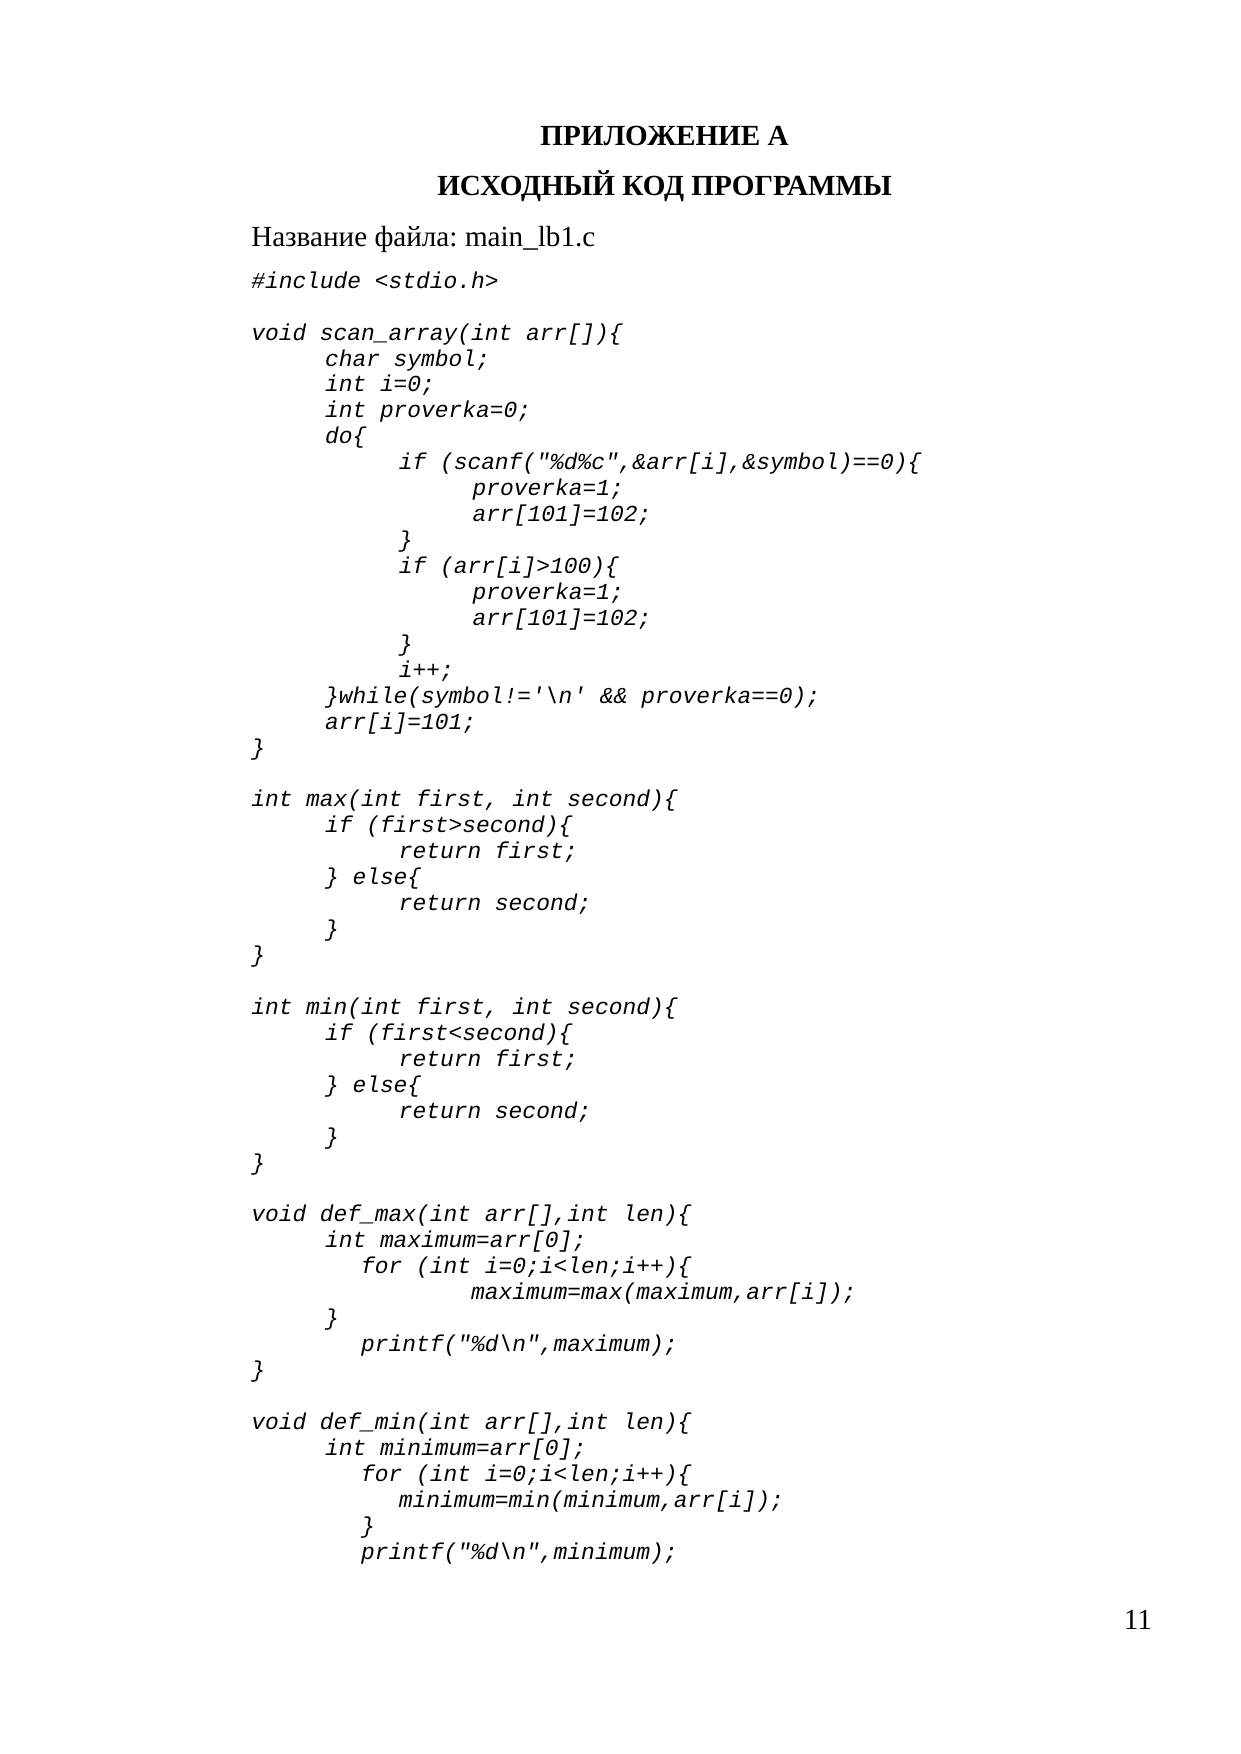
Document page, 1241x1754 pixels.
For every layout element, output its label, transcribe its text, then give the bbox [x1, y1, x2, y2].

text if (first<second){ [177, 1021, 1152, 1047]
text arr[101]=102; [177, 606, 1152, 632]
text } [177, 632, 1152, 658]
text } [177, 1358, 1152, 1384]
text i++; [177, 658, 1152, 684]
text char symbol; [177, 347, 1152, 373]
text } else{ [177, 1073, 1152, 1099]
text } [177, 1125, 1152, 1151]
text return second; [177, 892, 1152, 917]
text int minimum=arr[0]; [177, 1436, 1152, 1462]
text } [177, 528, 1152, 554]
text } [177, 917, 1152, 943]
text do{ [177, 425, 1152, 451]
text int i=0; [177, 373, 1152, 399]
text if (arr[i]>100){ [177, 554, 1152, 580]
text int proverka=0; [177, 399, 1152, 425]
text maximum=max(maximum,arr[i]); [177, 1281, 1152, 1307]
text int min(int first, int second){ [177, 995, 1152, 1021]
text return first; [177, 1047, 1152, 1073]
text if (scanf("%d%c",&arr[i],&symbol)==0){ [177, 451, 1152, 477]
text arr[i]=101; [177, 710, 1152, 736]
text minimum=min(minimum,arr[i]); [177, 1488, 1152, 1514]
text } [177, 736, 1152, 762]
text if (first>second){ [177, 814, 1152, 840]
text #include <stdio.h> [177, 269, 1152, 295]
text int maximum=arr[0]; [177, 1229, 1152, 1255]
text printf("%d\n",maximum); [177, 1332, 1152, 1358]
text proverka=1; [177, 580, 1152, 606]
text void def_max(int arr[],int len){ [177, 1203, 1152, 1229]
text proverka=1; [177, 477, 1152, 502]
text } [177, 943, 1152, 969]
text Название файла: main_lb1.c [177, 219, 1152, 252]
text int max(int first, int second){ [177, 788, 1152, 814]
text for (int i=0;i<len;i++){ [177, 1462, 1152, 1488]
text } [177, 1514, 1152, 1540]
subtitle Приложение А Исходный код программы [177, 118, 1152, 202]
text return second; [177, 1099, 1152, 1125]
text arr[101]=102; [177, 502, 1152, 528]
text printf("%d\n",minimum); [177, 1540, 1152, 1566]
text } [177, 1307, 1152, 1332]
text } [177, 1151, 1152, 1177]
text void scan_array(int arr[]){ [177, 321, 1152, 347]
text for (int i=0;i<len;i++){ [177, 1255, 1152, 1281]
text }while(symbol!='\n' && proverka==0); [177, 684, 1152, 710]
text return first; [177, 840, 1152, 866]
text } else{ [177, 866, 1152, 892]
text void def_min(int arr[],int len){ [177, 1410, 1152, 1436]
